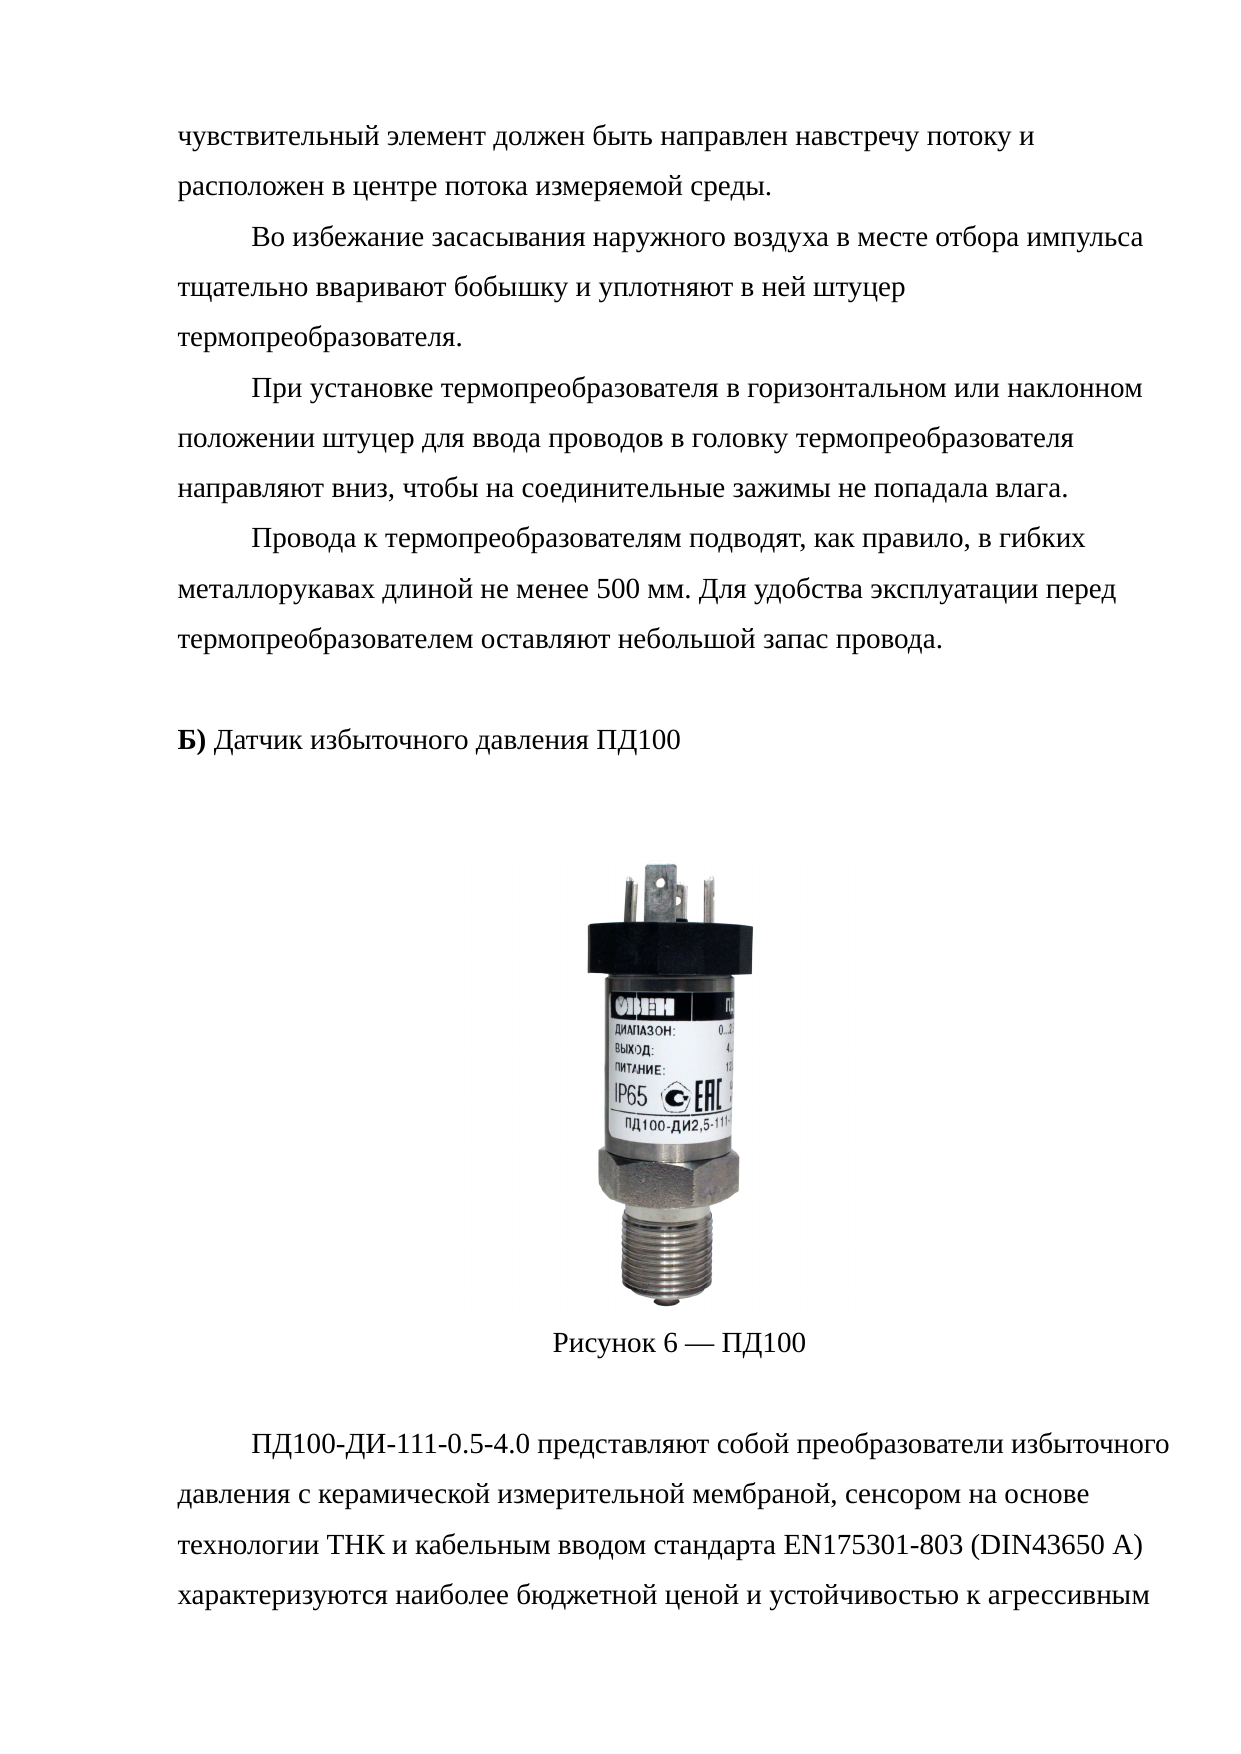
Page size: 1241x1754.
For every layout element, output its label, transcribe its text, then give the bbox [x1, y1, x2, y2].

text Провода к термопреобразователям подводят, как правило, в гибких металлорукавах длиной не менее 500 мм. Для удобства эксплуатации перед термопреобразователем оставляют небольшой запас провода. [177, 521, 1181, 655]
text ПД100-ДИ-111-0.5-4.0 представляют собой преобразователи избыточного давления с керамической измерительной мембраной, сенсором на основе технологии ТНК и кабельным вводом стандарта EN175301-803 (DIN43650 А) характеризуются наиболее бюджетной ценой и устойчивостью к агрессивным [177, 1426, 1181, 1611]
text Рисунок 6 — ПД100 [177, 1326, 1181, 1359]
text При установке термопреобразователя в горизонтальном или наклонном положении штуцер для ввода проводов в головку термопреобразователя направляют вниз, чтобы на соединительные зажимы не попадала влага. [177, 370, 1181, 504]
text Б) Датчик избыточного давления ПД100 [177, 722, 1181, 755]
picture [437, 850, 903, 1316]
text чувствительный элемент должен быть направлен навстречу потоку и расположен в центре потока измеряемой среды. [177, 118, 1181, 202]
text Во избежание засасывания наружного воздуха в месте отбора импульса тщательно вваривают бобышку и уплотняют в ней штуцер термопреобразователя. [177, 219, 1181, 353]
